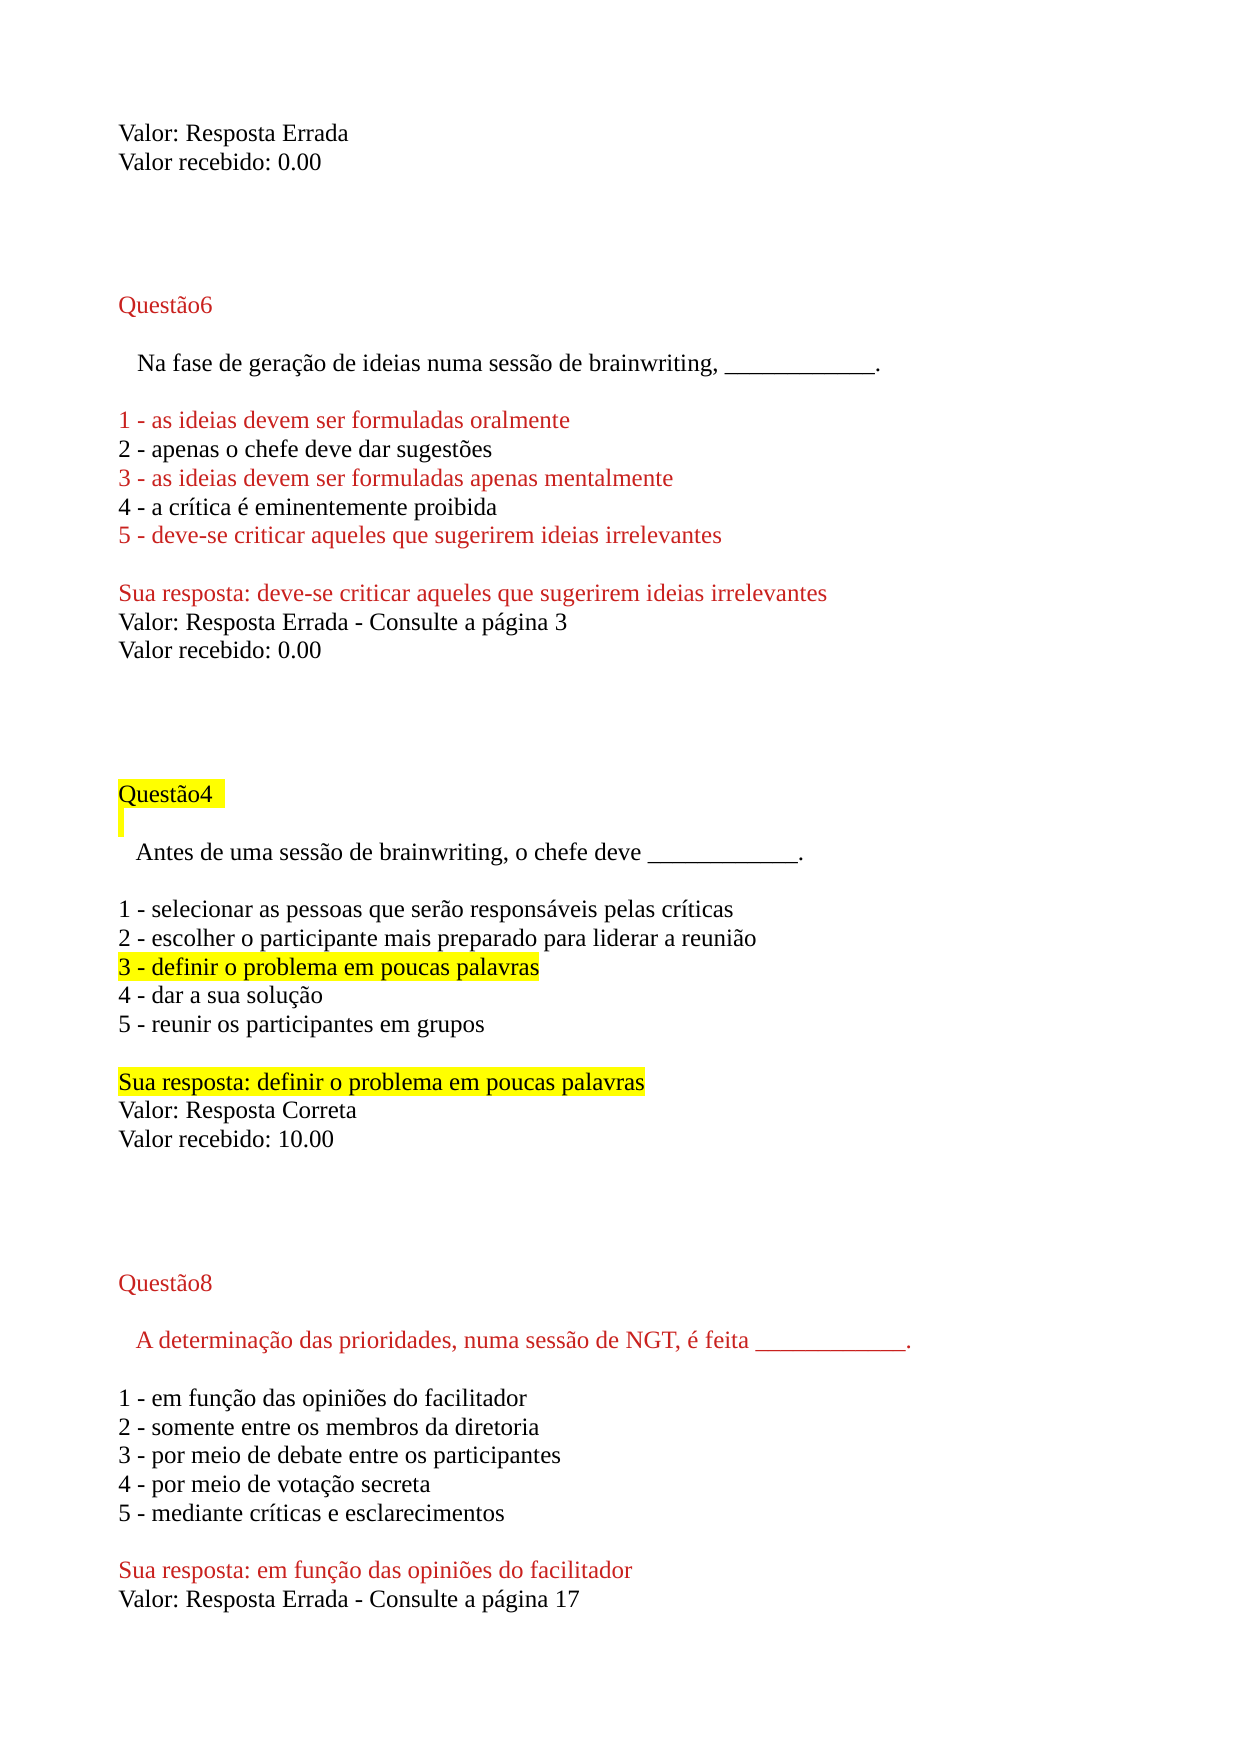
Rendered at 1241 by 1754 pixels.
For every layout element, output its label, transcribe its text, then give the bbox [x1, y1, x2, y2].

text Valor: Resposta Errada [118, 118, 1122, 147]
text 3 - as ideias devem ser formuladas apenas mentalmente [118, 463, 1122, 492]
text Valor recebido: 0.00 [118, 147, 1122, 176]
text Valor: Resposta Errada - Consulte a página 3 [118, 607, 1122, 636]
text Questão4 [118, 779, 1122, 808]
text 1 - em função das opiniões do facilitador [118, 1383, 1122, 1412]
text 3 - por meio de debate entre os participantes [118, 1441, 1122, 1469]
text 2 - apenas o chefe deve dar sugestões [118, 434, 1122, 463]
text 2 - somente entre os membros da diretoria [118, 1412, 1122, 1441]
text Valor: Resposta Errada - Consulte a página 17 [118, 1584, 1122, 1613]
text 2 - escolher o participante mais preparado para liderar a reunião [118, 923, 1122, 952]
text 5 - mediante críticas e esclarecimentos [118, 1498, 1122, 1527]
text Sua resposta: deve-se criticar aqueles que sugerirem ideias irrelevantes [118, 578, 1122, 607]
text Questão8 [118, 1268, 1122, 1297]
text Antes de uma sessão de brainwriting, o chefe deve ____________. [118, 837, 1122, 866]
text Valor: Resposta Correta [118, 1096, 1122, 1124]
text Questão6 [118, 291, 1122, 319]
text Valor recebido: 10.00 [118, 1124, 1122, 1153]
text 4 - a crítica é eminentemente proibida [118, 492, 1122, 521]
text Sua resposta: definir o problema em poucas palavras [118, 1067, 1122, 1096]
text 3 - definir o problema em poucas palavras [118, 952, 1122, 981]
text 4 - por meio de votação secreta [118, 1469, 1122, 1498]
text Valor recebido: 0.00 [118, 636, 1122, 664]
text 1 - as ideias devem ser formuladas oralmente [118, 406, 1122, 434]
text 5 - deve-se criticar aqueles que sugerirem ideias irrelevantes [118, 521, 1122, 549]
text 5 - reunir os participantes em grupos [118, 1009, 1122, 1038]
text 4 - dar a sua solução [118, 981, 1122, 1009]
text A determinação das prioridades, numa sessão de NGT, é feita ____________. [118, 1326, 1122, 1354]
text Na fase de geração de ideias numa sessão de brainwriting, ____________. [118, 348, 1122, 377]
text 1 - selecionar as pessoas que serão responsáveis pelas críticas [118, 894, 1122, 923]
text Sua resposta: em função das opiniões do facilitador [118, 1556, 1122, 1584]
